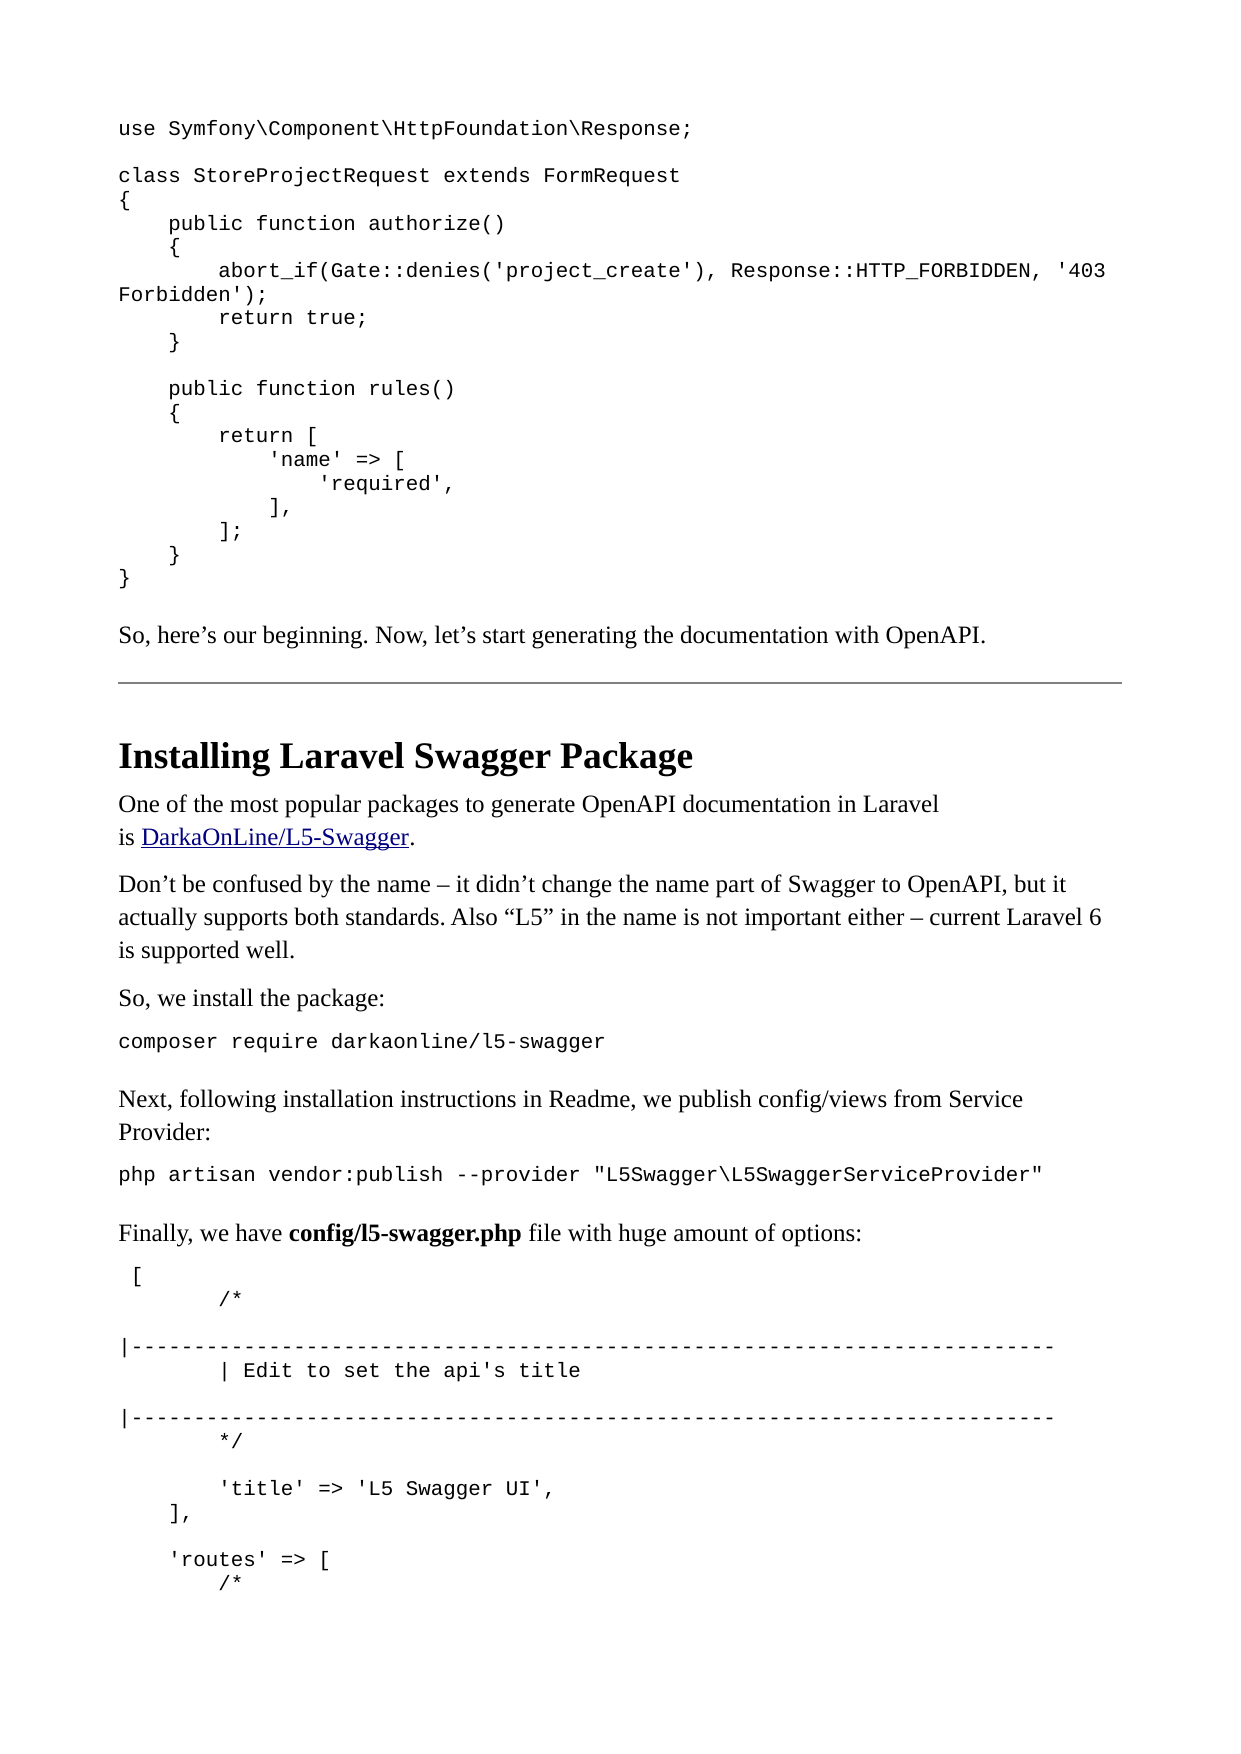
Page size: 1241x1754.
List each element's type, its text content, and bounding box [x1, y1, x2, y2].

text public function authorize() [118, 213, 1122, 236]
text 'name' => [ [118, 449, 1122, 473]
text } [118, 567, 1122, 591]
text class StoreProjectRequest extends FormRequest [118, 165, 1122, 189]
text |-------------------------------------------------------------------------- [118, 1312, 1122, 1360]
text ], [118, 496, 1122, 520]
text So, we install the package: [118, 983, 1122, 1012]
subtitle Installing Laravel Swagger Package [118, 733, 1122, 776]
text { [118, 402, 1122, 426]
text Finally, we have config/l5-swagger.php file with huge amount of options: [118, 1218, 1122, 1246]
text use Symfony\Component\HttpFoundation\Response; [118, 118, 1122, 142]
text [ [118, 1265, 1122, 1289]
text } [118, 331, 1122, 354]
text } [118, 544, 1122, 567]
text Next, following installation instructions in Readme, we publish config/views from Service Provider: [118, 1084, 1122, 1146]
text abort_if(Gate::denies('project_create'), Response::HTTP_FORBIDDEN, '403 Forbidden'); [118, 260, 1122, 307]
text php artisan vendor:publish --provider "L5Swagger\L5SwaggerServiceProvider" [118, 1164, 1122, 1188]
text */ [118, 1431, 1122, 1454]
text ]; [118, 520, 1122, 544]
text { [118, 189, 1122, 213]
text |-------------------------------------------------------------------------- [118, 1383, 1122, 1431]
text One of the most popular packages to generate OpenAPI documentation in Laravel is DarkaOnLine/L5-Swagger. [118, 789, 1122, 851]
text /* [118, 1573, 1122, 1596]
text { [118, 236, 1122, 260]
text return true; [118, 307, 1122, 331]
text return [ [118, 426, 1122, 449]
text public function rules() [118, 378, 1122, 402]
text /* [118, 1289, 1122, 1312]
text | Edit to set the api's title [118, 1360, 1122, 1383]
text composer require darkaonline/l5-swagger [118, 1031, 1122, 1054]
text Don’t be confused by the name – it didn’t change the name part of Swagger to OpenAPI, but it actually supports both standards. Also “L5” in the name is not important either – current Laravel 6 is supported well. [118, 869, 1122, 964]
text 'routes' => [ [118, 1549, 1122, 1573]
text 'title' => 'L5 Swagger UI', [118, 1478, 1122, 1502]
text ], [118, 1502, 1122, 1525]
text 'required', [118, 473, 1122, 496]
text So, here’s our beginning. Now, let’s start generating the documentation with OpenAPI. [118, 621, 1122, 649]
